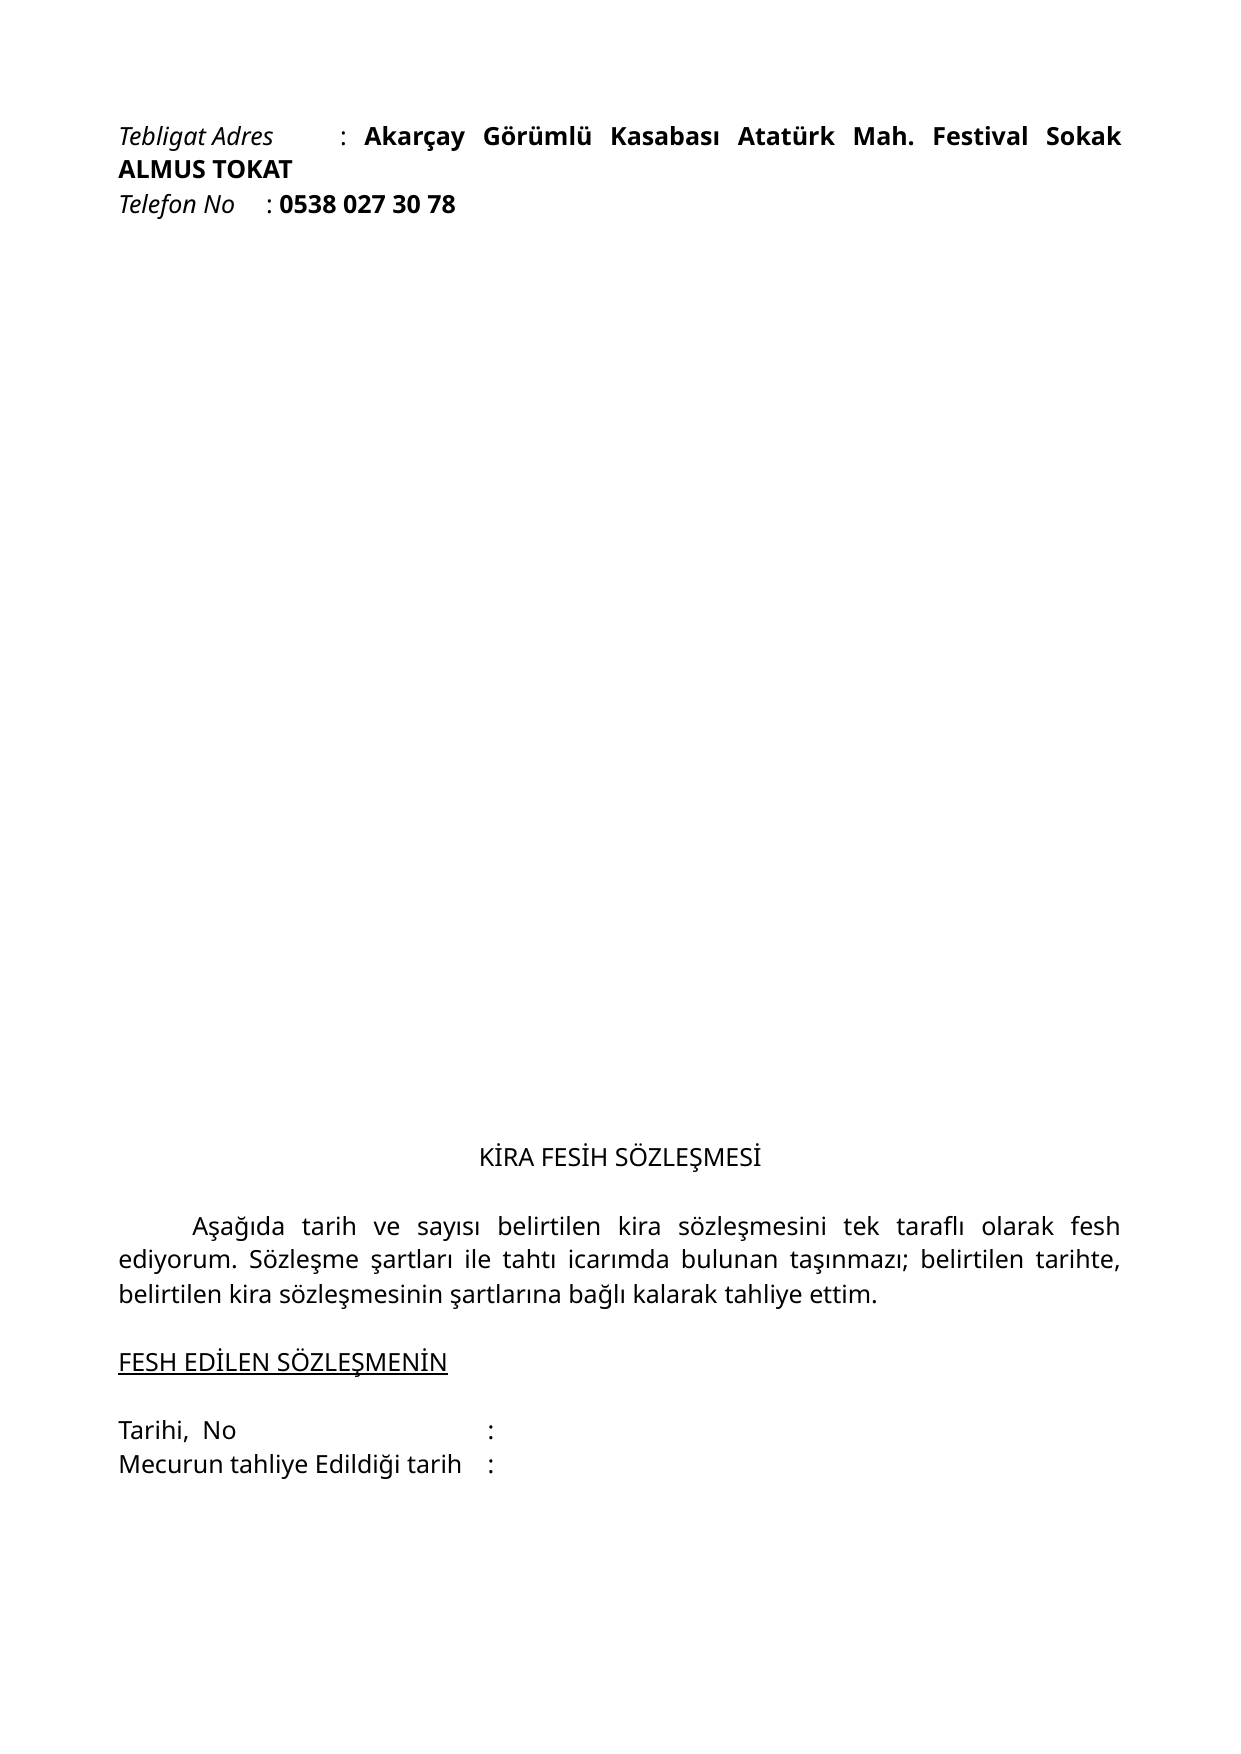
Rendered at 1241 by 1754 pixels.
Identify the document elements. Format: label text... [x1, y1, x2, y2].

text KİRA FESİH SÖZLEŞMESİ [118, 1140, 1122, 1174]
text FESH EDİLEN SÖZLEŞMENİN [118, 1344, 1122, 1378]
text Telefon No : 0538 027 30 78 [118, 186, 1122, 220]
text Mecurun tahliye Edildiği tarih : [118, 1447, 1122, 1481]
text Aşağıda tarih ve sayısı belirtilen kira sözleşmesini tek taraflı olarak fesh ediyorum. Sözleşme şartları ile tahtı icarımda bulunan taşınmazı; belirtilen tarihte, belirtilen kira sözleşmesinin şartlarına bağlı kalarak tahliye ettim. [118, 1208, 1122, 1310]
text Tarihi, No : [118, 1412, 1122, 1447]
text Tebligat Adres : Akarçay Görümlü Kasabası Atatürk Mah. Festival Sokak ALMUS TOKAT [118, 118, 1122, 186]
